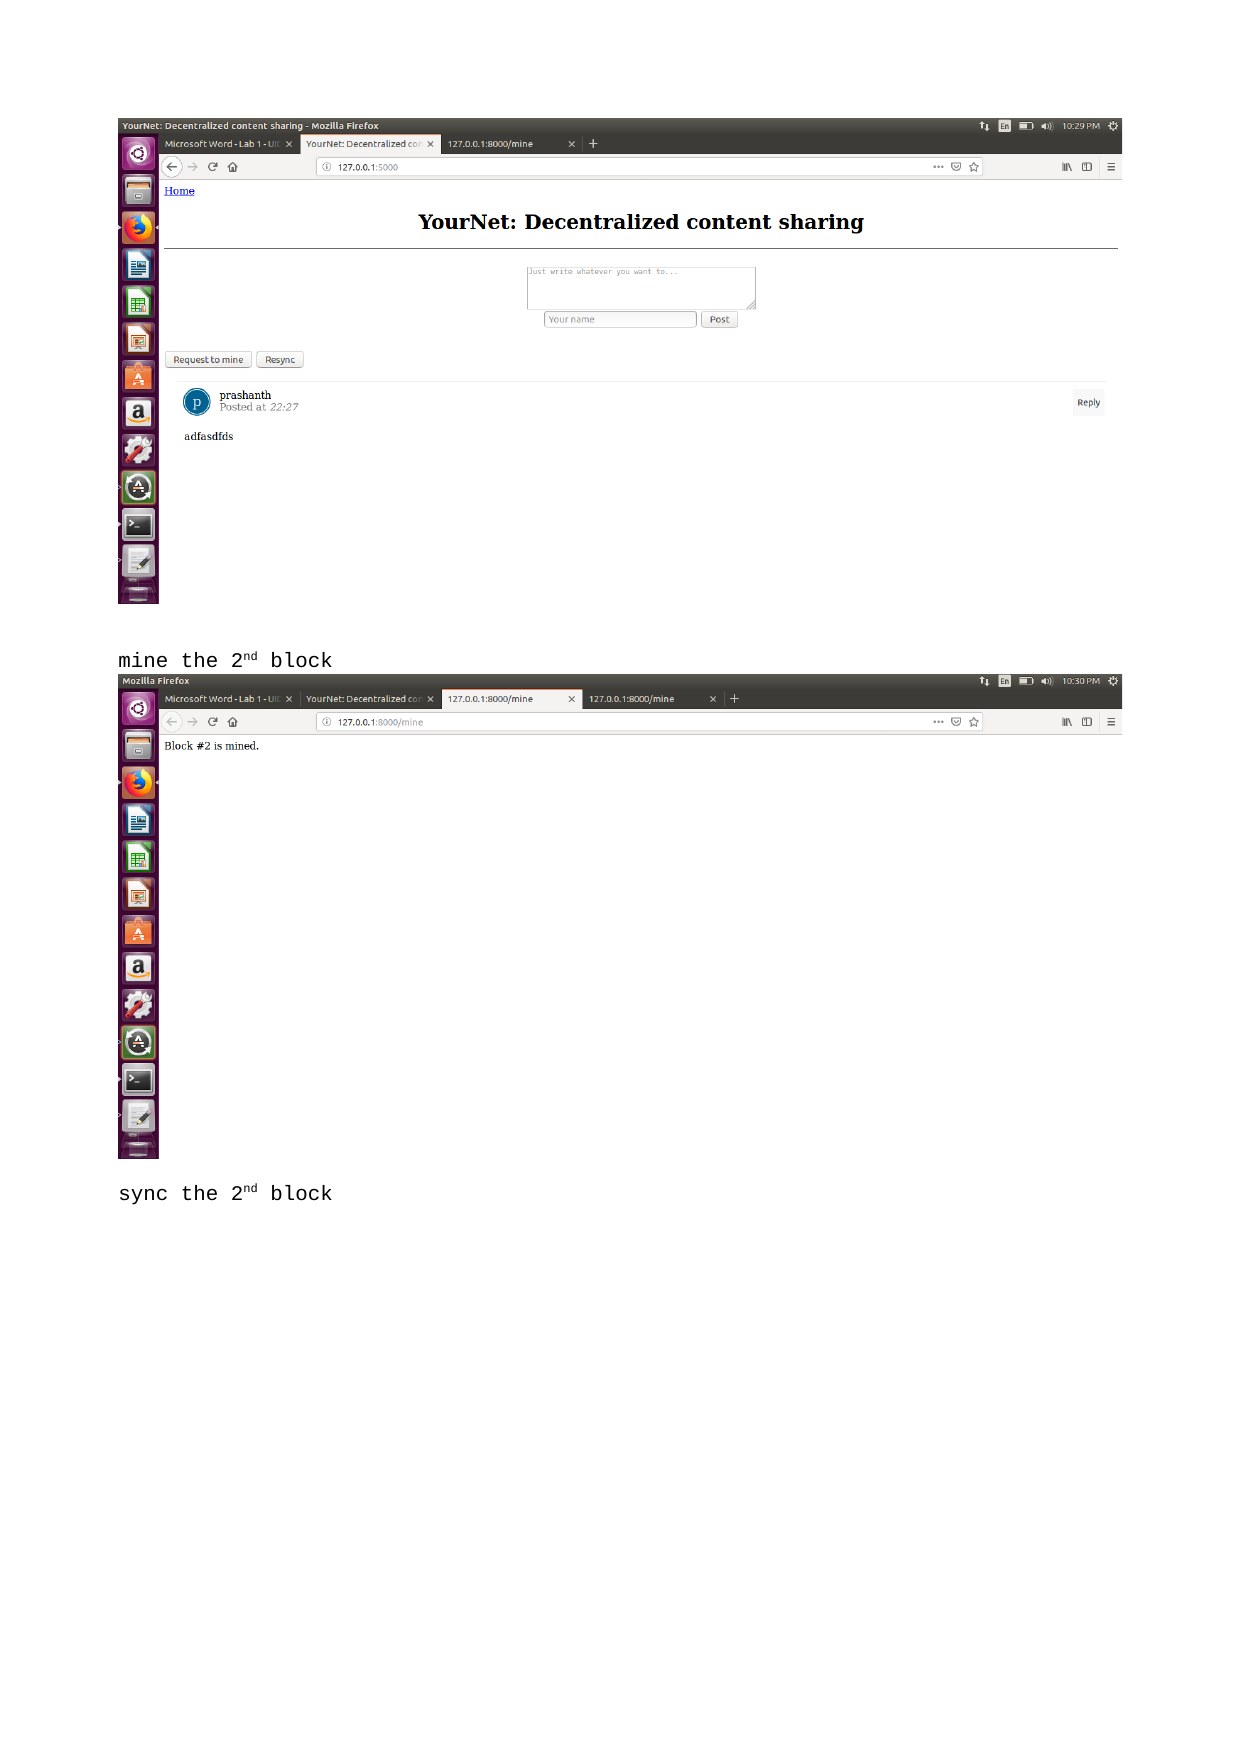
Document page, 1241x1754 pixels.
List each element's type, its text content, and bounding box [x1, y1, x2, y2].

text mine the 2nd block [118, 650, 1122, 674]
text sync the 2nd block [118, 1183, 1122, 1206]
picture [118, 118, 1123, 604]
picture [118, 674, 1123, 1159]
